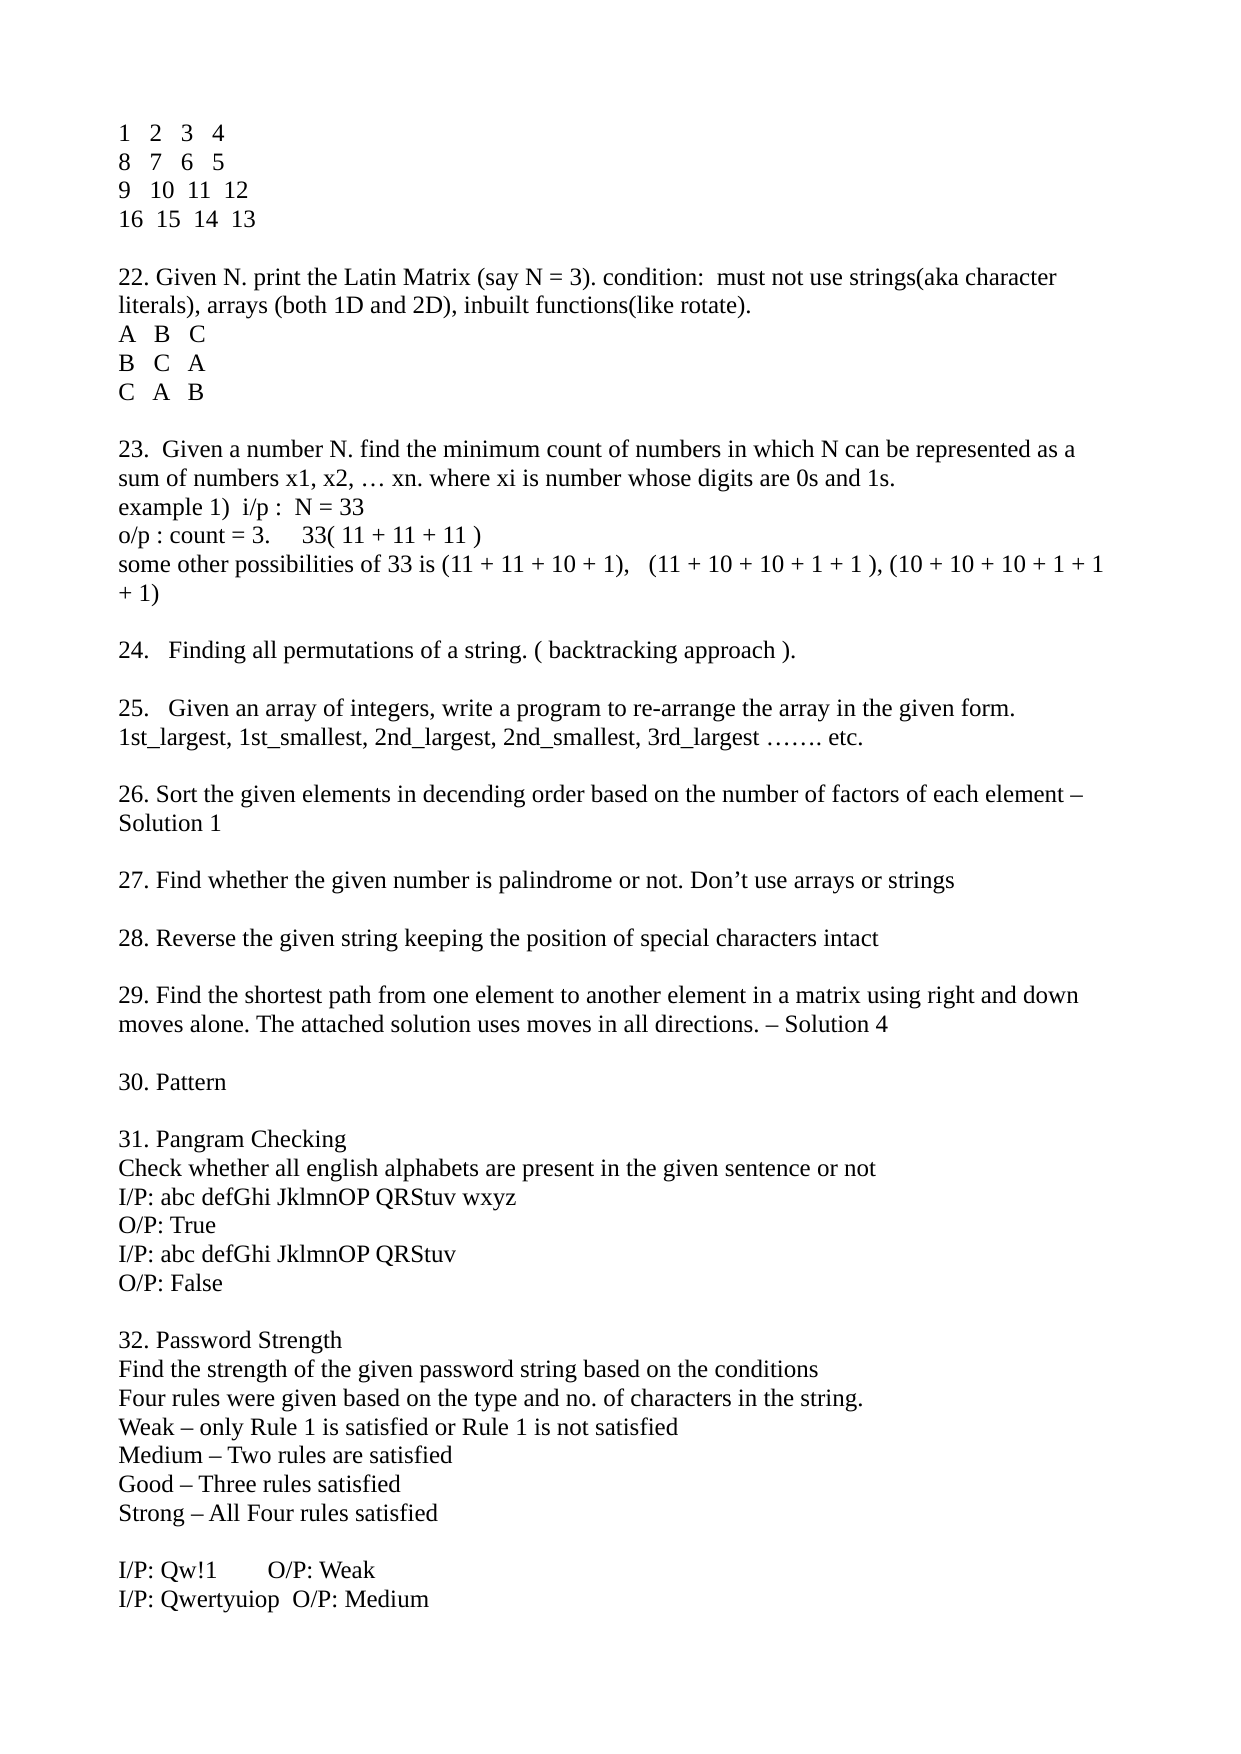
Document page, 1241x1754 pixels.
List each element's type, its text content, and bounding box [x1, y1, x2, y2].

text example 1) i/p : N = 33 [118, 492, 1122, 521]
text Strong – All Four rules satisfied [118, 1498, 1122, 1527]
text 1 2 3 4 [118, 118, 1122, 147]
text I/P: Qw!1 O/P: Weak [118, 1556, 1122, 1584]
text Check whether all english alphabets are present in the given sentence or not [118, 1153, 1122, 1182]
text I/P: abc defGhi JklmnOP QRStuv wxyz [118, 1182, 1122, 1211]
text O/P: True [118, 1211, 1122, 1239]
text Weak – only Rule 1 is satisfied or Rule 1 is not satisfied [118, 1412, 1122, 1441]
text 23. Given a number N. find the minimum count of numbers in which N can be represented as a sum of numbers x1, x2, … xn. where xi is number whose digits are 0s and 1s. [118, 434, 1122, 492]
text 22. Given N. print the Latin Matrix (say N = 3). condition: must not use strings(aka character literals), arrays (both 1D and 2D), inbuilt functions(like rotate). [118, 262, 1122, 319]
text I/P: Qwertyuiop O/P: Medium [118, 1584, 1122, 1613]
text C A B [118, 377, 1122, 406]
text 9 10 11 12 [118, 176, 1122, 204]
text 32. Password Strength [118, 1326, 1122, 1354]
text Find the strength of the given password string based on the conditions [118, 1354, 1122, 1383]
text Four rules were given based on the type and no. of characters in the string. [118, 1383, 1122, 1412]
text 24. Finding all permutations of a string. ( backtracking approach ). [118, 636, 1122, 664]
text 29. Find the shortest path from one element to another element in a matrix using right and down moves alone. The attached solution uses moves in all directions. – Solution 4 [118, 981, 1122, 1038]
text 16 15 14 13 [118, 204, 1122, 233]
text 1st_largest, 1st_smallest, 2nd_largest, 2nd_smallest, 3rd_largest ……. etc. [118, 722, 1122, 751]
text B C A [118, 348, 1122, 377]
text Medium – Two rules are satisfied [118, 1441, 1122, 1469]
text 8 7 6 5 [118, 147, 1122, 176]
text some other possibilities of 33 is (11 + 11 + 10 + 1), (11 + 10 + 10 + 1 + 1 ), (10 + 10 + 10 + 1 + 1 + 1) [118, 549, 1122, 607]
text 28. Reverse the given string keeping the position of special characters intact [118, 923, 1122, 952]
text 30. Pattern [118, 1067, 1122, 1096]
text A B C [118, 319, 1122, 348]
text 25. Given an array of integers, write a program to re-arrange the array in the given form. [118, 693, 1122, 722]
text O/P: False [118, 1268, 1122, 1297]
text 31. Pangram Checking [118, 1124, 1122, 1153]
text Good – Three rules satisfied [118, 1469, 1122, 1498]
text 26. Sort the given elements in decending order based on the number of factors of each element – Solution 1 [118, 779, 1122, 837]
text 27. Find whether the given number is palindrome or not. Don’t use arrays or strings [118, 866, 1122, 894]
text I/P: abc defGhi JklmnOP QRStuv [118, 1239, 1122, 1268]
text o/p : count = 3. 33( 11 + 11 + 11 ) [118, 521, 1122, 549]
